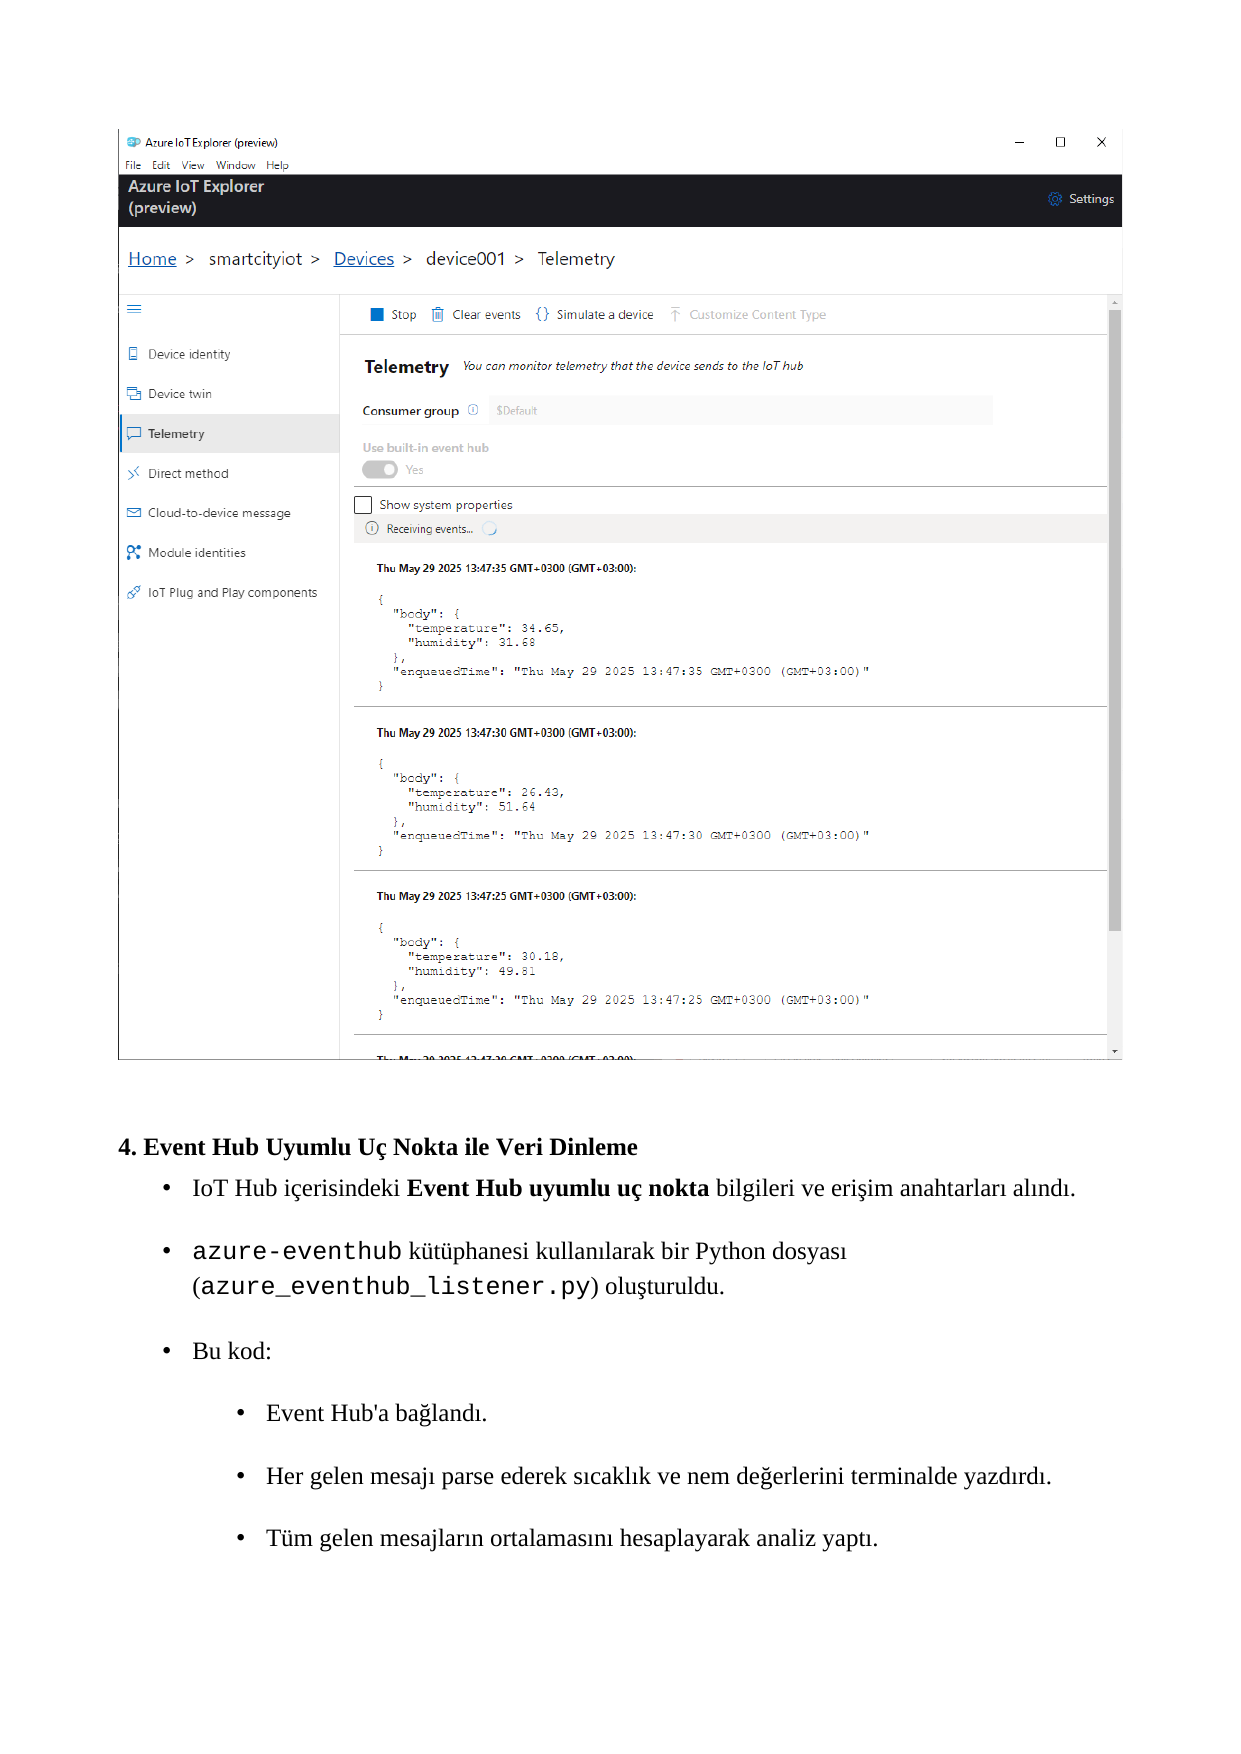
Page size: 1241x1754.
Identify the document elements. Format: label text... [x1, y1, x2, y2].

list Bu kod: [162, 1336, 1122, 1364]
subtitle 4. Event Hub Uyumlu Uç Nokta ile Veri Dinleme [118, 1132, 1122, 1161]
list azure-eventhub kütüphanesi kullanılarak bir Python dosyası (azure_eventhub_listener.py) oluşturuldu. [162, 1236, 1122, 1302]
list Her gelen mesajı parse ederek sıcaklık ve nem değerlerini terminalde yazdırdı. [236, 1461, 1122, 1489]
list Event Hub'a bağlandı. [236, 1398, 1122, 1427]
picture [118, 129, 1123, 1060]
list Tüm gelen mesajların ortalamasını hesaplayarak analiz yaptı. [236, 1523, 1122, 1552]
list IoT Hub içerisindeki Event Hub uyumlu uç nokta bilgileri ve erişim anahtarları alındı. [162, 1173, 1122, 1202]
